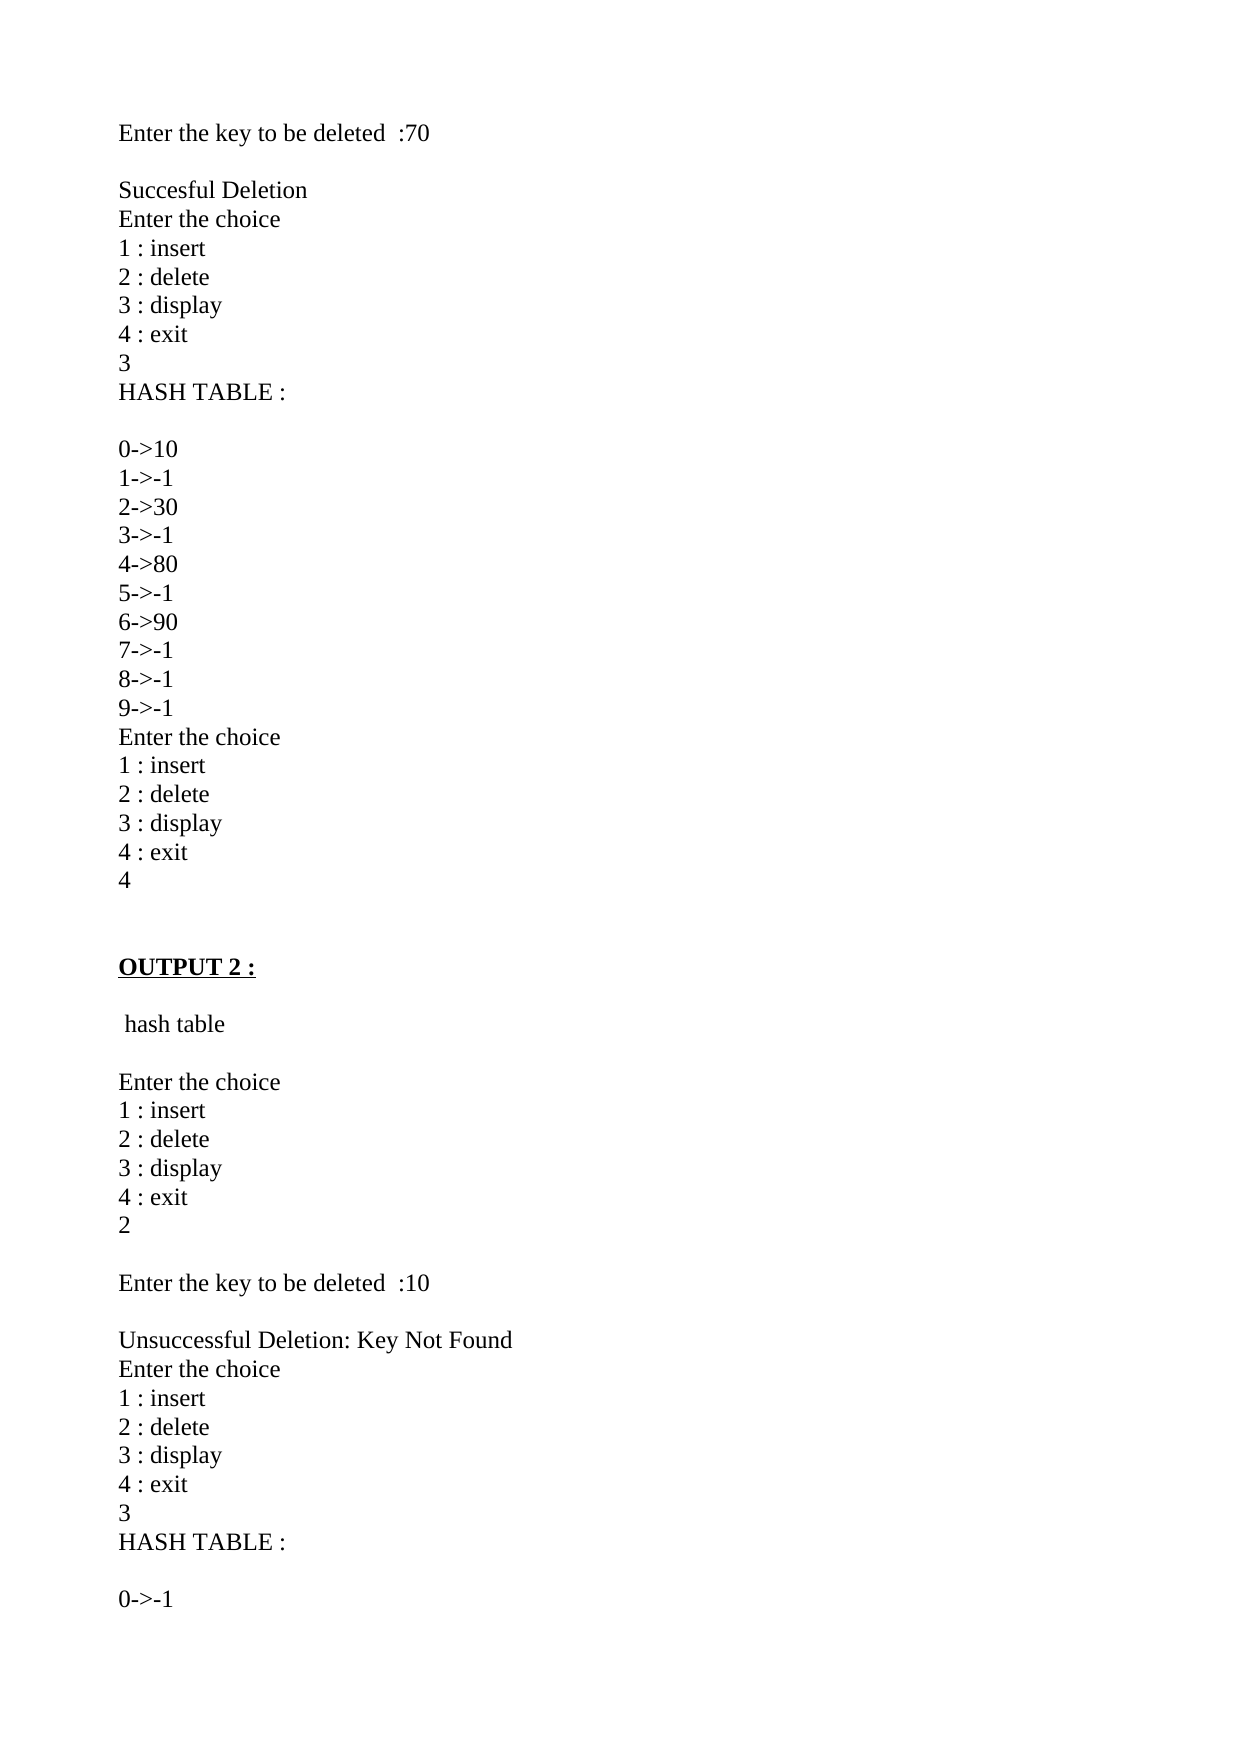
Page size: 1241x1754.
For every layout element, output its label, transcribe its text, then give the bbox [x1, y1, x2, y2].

text OUTPUT 2 : [118, 952, 1122, 981]
text 1 : insert [118, 1096, 1122, 1124]
text 1 : insert [118, 751, 1122, 779]
text 2 [118, 1211, 1122, 1239]
text HASH TABLE : [118, 377, 1122, 406]
text 3->-1 [118, 521, 1122, 549]
text Enter the key to be deleted :10 [118, 1268, 1122, 1297]
text 0->-1 [118, 1584, 1122, 1613]
text Succesful Deletion [118, 176, 1122, 204]
text Enter the choice [118, 722, 1122, 751]
text 4->80 [118, 549, 1122, 578]
text 4 [118, 866, 1122, 894]
text 2 : delete [118, 779, 1122, 808]
text 3 : display [118, 291, 1122, 319]
text 3 [118, 1498, 1122, 1527]
text Enter the choice [118, 204, 1122, 233]
text hash table [118, 1009, 1122, 1038]
text Enter the key to be deleted :70 [118, 118, 1122, 147]
text HASH TABLE : [118, 1527, 1122, 1556]
text 0->10 [118, 434, 1122, 463]
text 2->30 [118, 492, 1122, 521]
text 2 : delete [118, 262, 1122, 291]
text 4 : exit [118, 319, 1122, 348]
text 6->90 [118, 607, 1122, 636]
text 3 : display [118, 1441, 1122, 1469]
text Unsuccessful Deletion: Key Not Found [118, 1326, 1122, 1354]
text 8->-1 [118, 664, 1122, 693]
text 3 : display [118, 808, 1122, 837]
text Enter the choice [118, 1354, 1122, 1383]
text 1 : insert [118, 233, 1122, 262]
text 7->-1 [118, 636, 1122, 664]
text 4 : exit [118, 837, 1122, 866]
text 2 : delete [118, 1412, 1122, 1441]
text 4 : exit [118, 1182, 1122, 1211]
text 5->-1 [118, 578, 1122, 607]
text Enter the choice [118, 1067, 1122, 1096]
text 3 [118, 348, 1122, 377]
text 4 : exit [118, 1469, 1122, 1498]
text 3 : display [118, 1153, 1122, 1182]
text 1 : insert [118, 1383, 1122, 1412]
text 1->-1 [118, 463, 1122, 492]
text 2 : delete [118, 1124, 1122, 1153]
text 9->-1 [118, 693, 1122, 722]
